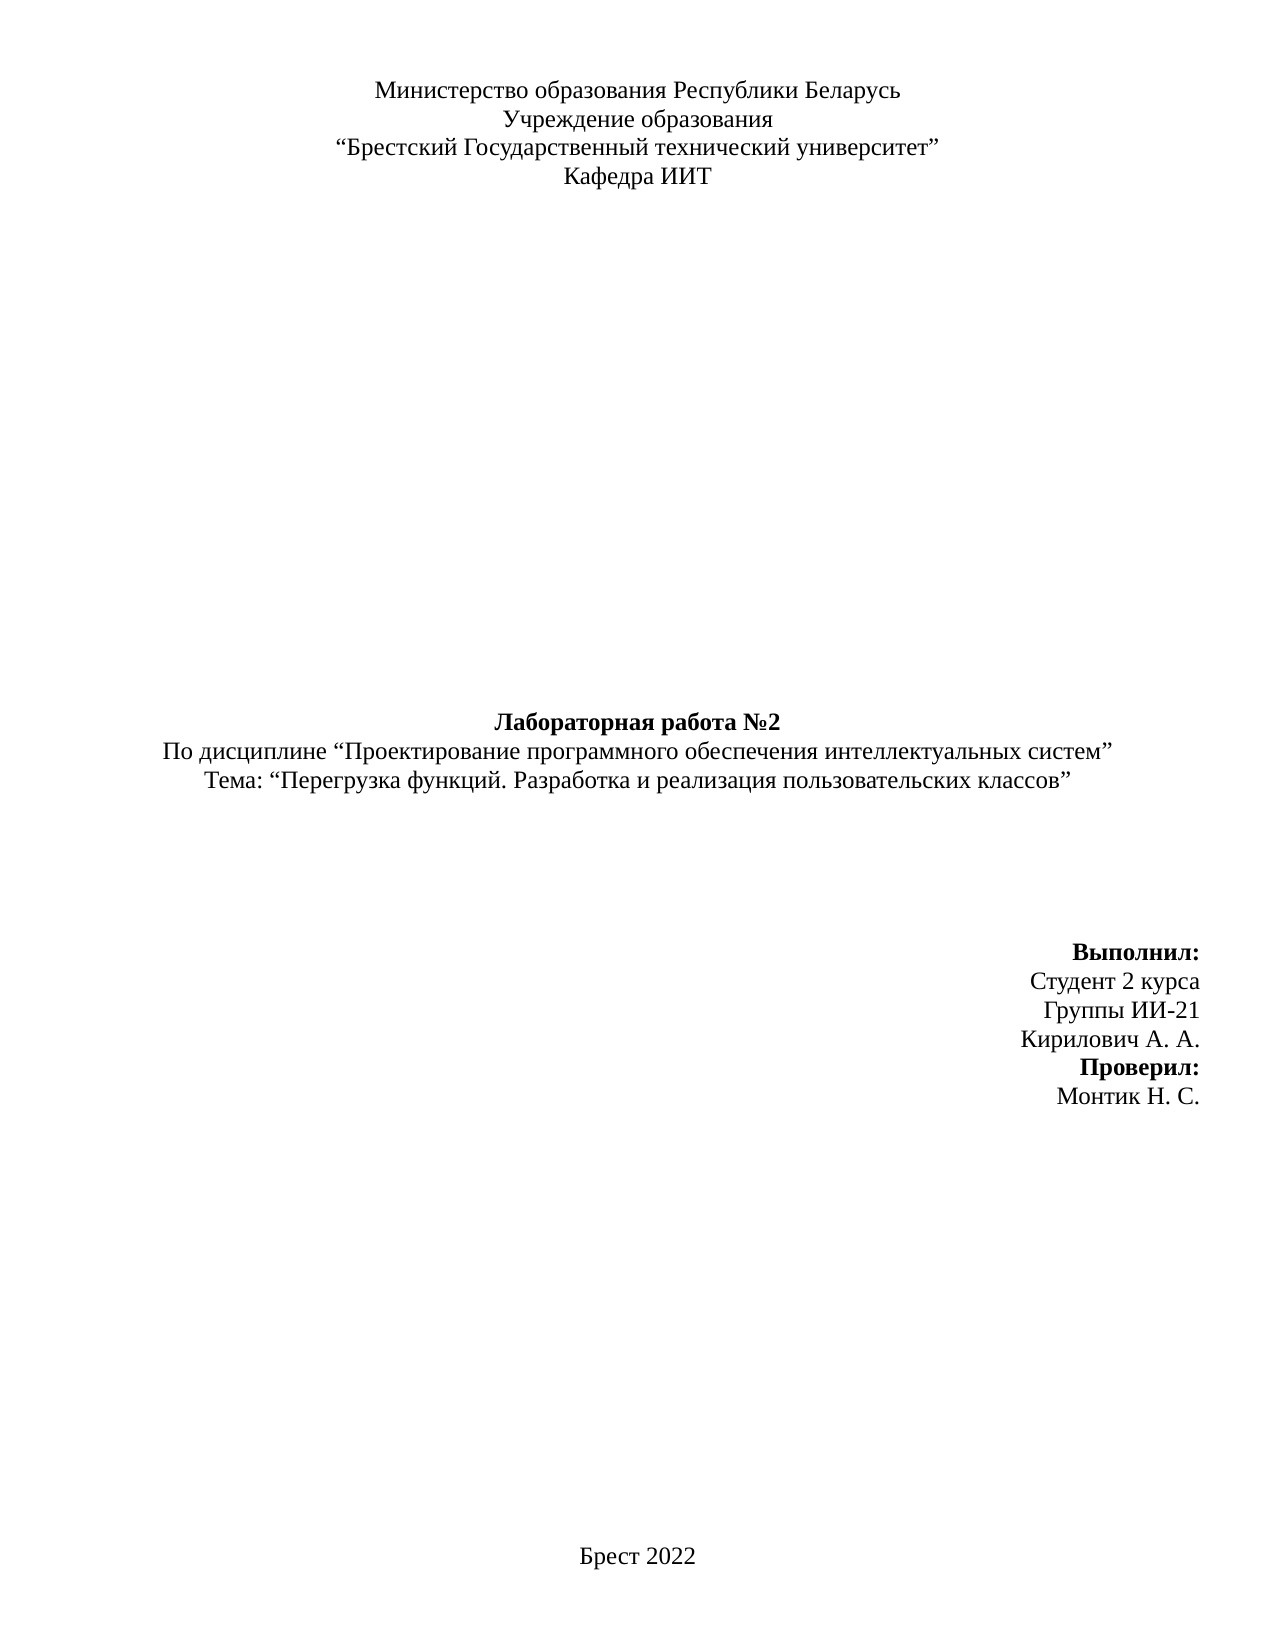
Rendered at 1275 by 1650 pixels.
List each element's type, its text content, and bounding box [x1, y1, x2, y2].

text Учреждение образования [75, 104, 1200, 132]
text По дисциплине “Проектирование программного обеспечения интеллектуальных систем” [75, 736, 1200, 765]
text Кирилович А. А. [75, 1024, 1200, 1052]
text Группы ИИ-21 [75, 995, 1200, 1024]
text Студент 2 курса [75, 966, 1200, 995]
text Проверил: [75, 1052, 1200, 1081]
text Брест 2022 [75, 1541, 1200, 1570]
text “Брестский Государственный технический университет” [75, 132, 1200, 161]
text Лабораторная работа №2 [75, 707, 1200, 736]
text Министерство образования Республики Беларусь [75, 75, 1200, 104]
text Выполнил: [75, 937, 1200, 966]
text Монтик Н. С. [75, 1081, 1200, 1110]
text Кафедра ИИТ [75, 161, 1200, 190]
text Тема: “Перегрузка функций. Разработка и реализация пользовательских классов” [75, 765, 1200, 794]
